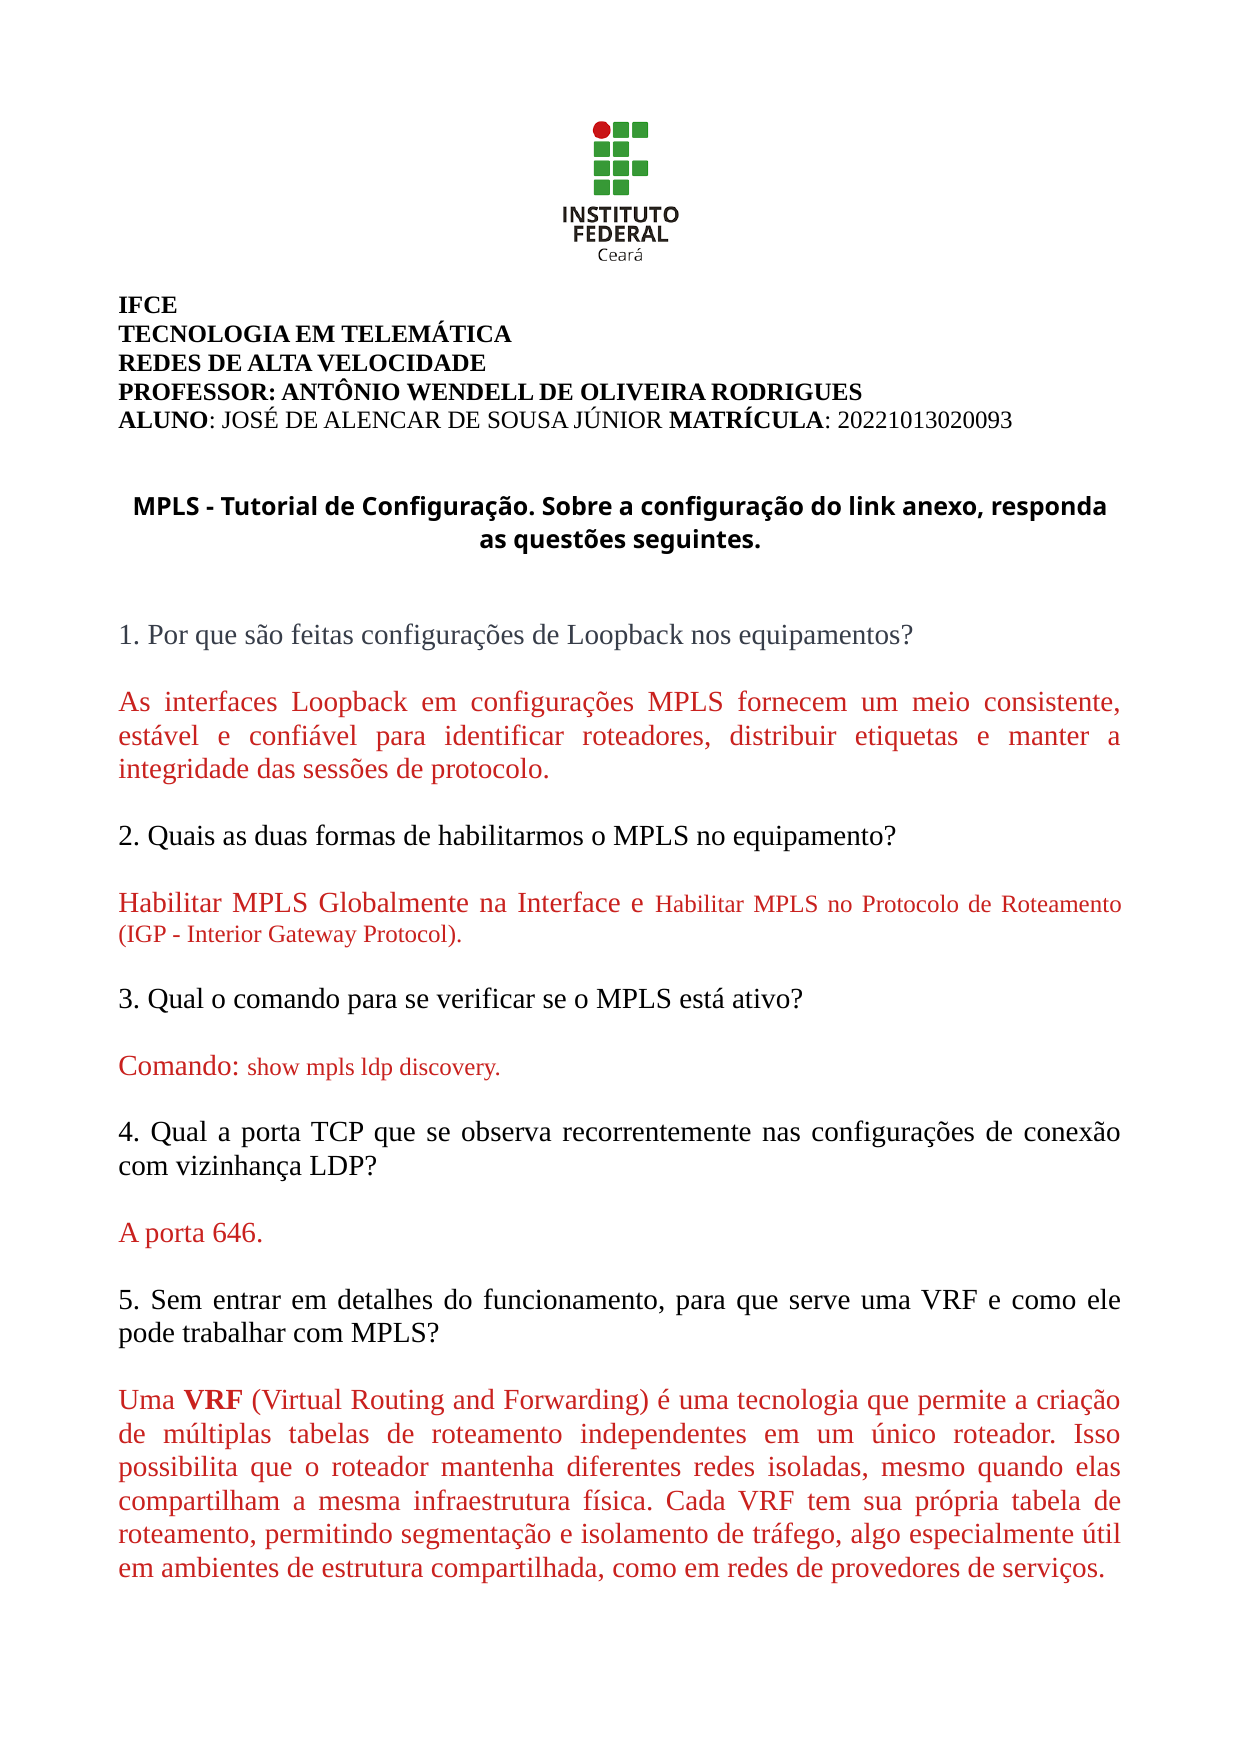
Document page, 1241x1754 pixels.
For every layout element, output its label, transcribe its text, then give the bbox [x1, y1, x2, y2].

text REDES DE ALTA VELOCIDADE [118, 348, 1122, 377]
subtitle MPLS - Tutorial de Configuração. Sobre a configuração do link anexo, responda as questões seguintes. [118, 488, 1122, 556]
text 5. Sem entrar em detalhes do funcionamento, para que serve uma VRF e como ele pode trabalhar com MPLS? [118, 1282, 1122, 1349]
text Uma VRF (Virtual Routing and Forwarding) é uma tecnologia que permite a criação de múltiplas tabelas de roteamento independentes em um único roteador. Isso possibilita que o roteador mantenha diferentes redes isoladas, mesmo quando elas compartilham a mesma infraestrutura física. Cada VRF tem sua própria tabela de roteamento, permitindo segmentação e isolamento de tráfego, algo especialmente útil em ambientes de estrutura compartilhada, como em redes de provedores de serviços. [118, 1382, 1122, 1583]
text As interfaces Loopback em configurações MPLS fornecem um meio consistente, estável e confiável para identificar roteadores, distribuir etiquetas e manter a integridade das sessões de protocolo. [118, 684, 1122, 785]
text A porta 646. [118, 1215, 1122, 1248]
text 4. Qual a porta TCP que se observa recorrentemente nas configurações de conexão com vizinhança LDP? [118, 1114, 1122, 1182]
text 2. Quais as duas formas de habilitarmos o MPLS no equipamento? [118, 818, 1122, 852]
text PROFESSOR: ANTÔNIO WENDELL DE OLIVEIRA RODRIGUES [118, 377, 1122, 406]
text 3. Qual o comando para se verificar se o MPLS está ativo? [118, 981, 1122, 1014]
text IFCE [118, 291, 1122, 319]
text TECNOLOGIA EM TELEMÁTICA [118, 319, 1122, 348]
text Habilitar MPLS Globalmente na Interface e Habilitar MPLS no Protocolo de Roteamento (IGP - Interior Gateway Protocol). [118, 885, 1122, 947]
text Comando: show mpls ldp discovery. [118, 1048, 1122, 1081]
text ALUNO: JOSÉ DE ALENCAR DE SOUSA JÚNIOR MATRÍCULA: 20221013020093 [118, 406, 1122, 434]
picture [514, 118, 726, 268]
text 1. Por que são feitas configurações de Loopback nos equipamentos? [118, 617, 1122, 651]
